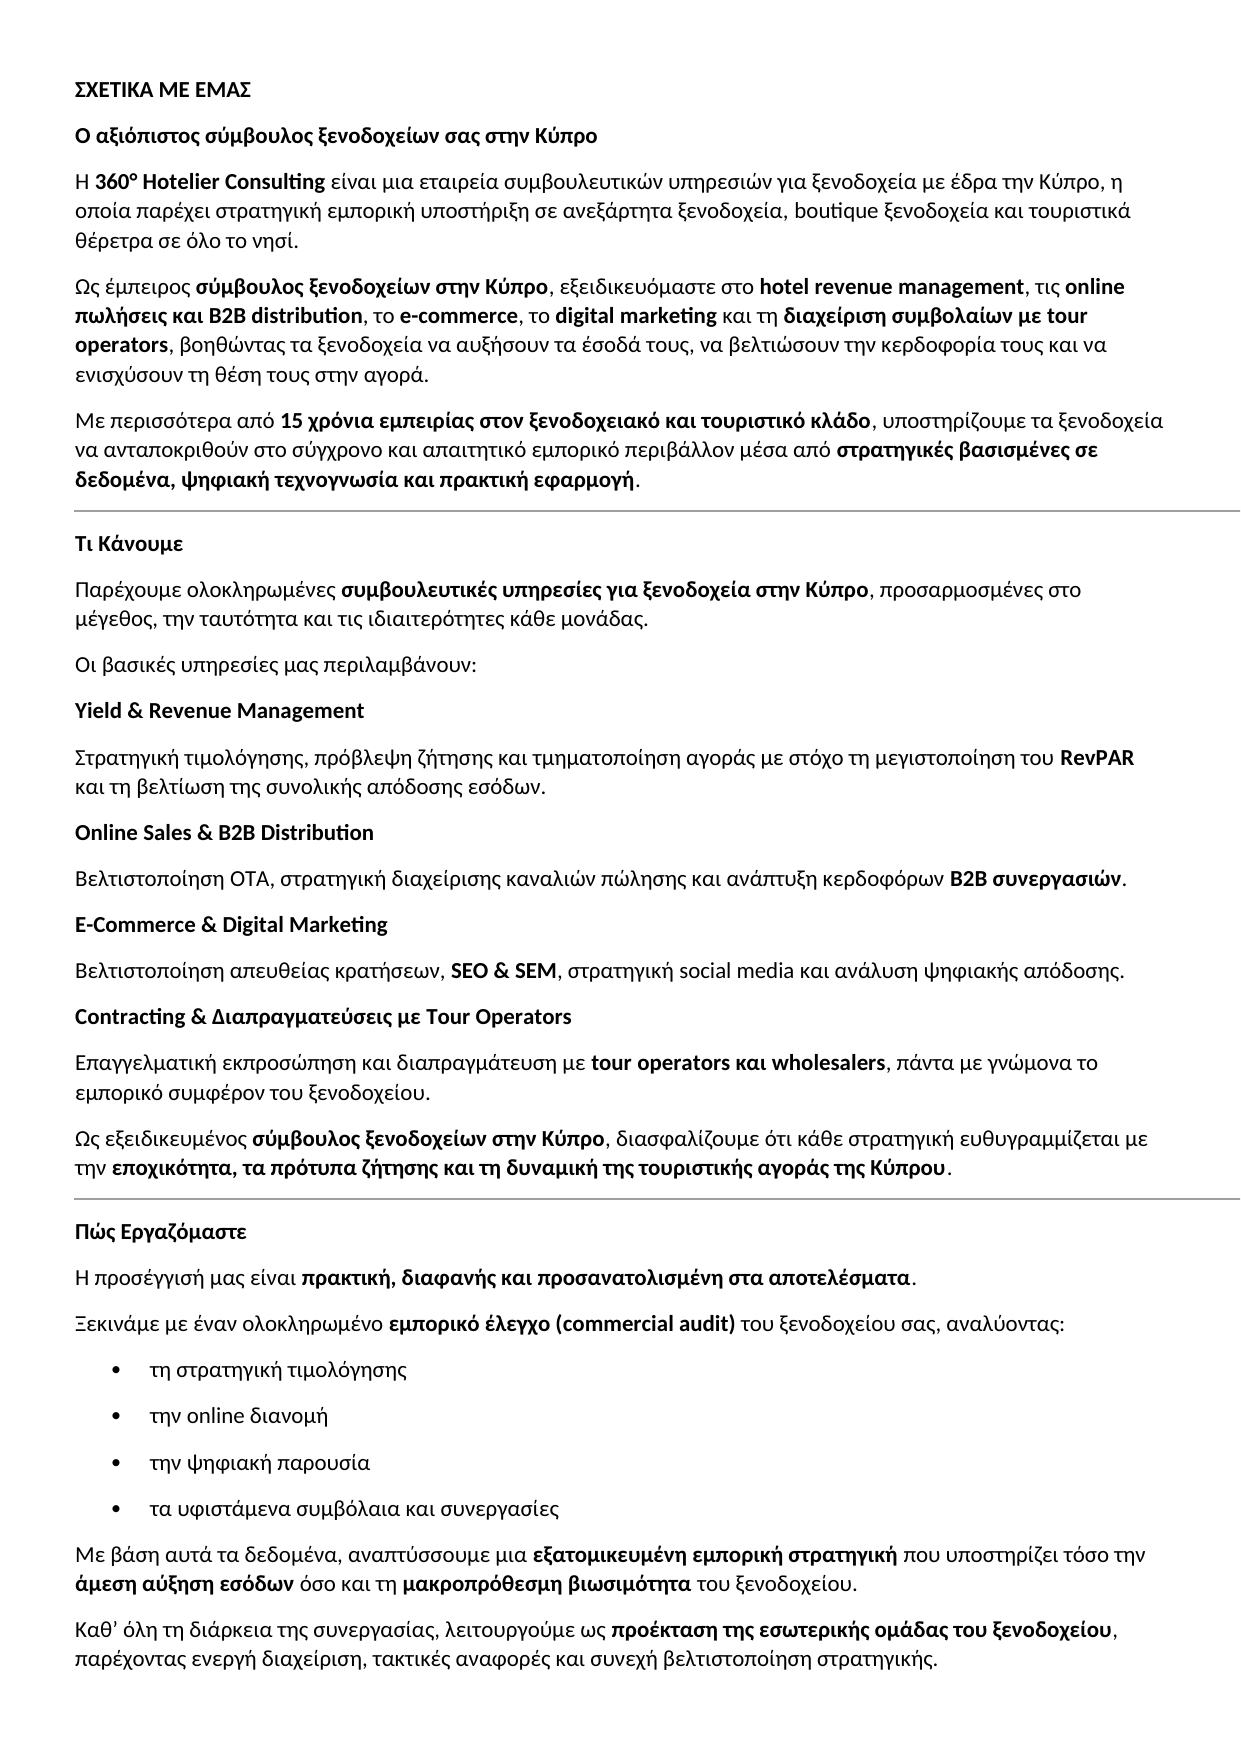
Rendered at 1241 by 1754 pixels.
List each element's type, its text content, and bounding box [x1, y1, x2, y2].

text Ξεκινάμε με έναν ολοκληρωμένο εμπορικό έλεγχο (commercial audit) του ξενοδοχείου σας, αναλύοντας: [75, 1309, 1165, 1338]
text Η προσέγγισή μας είναι πρακτική, διαφανής και προσανατολισμένη στα αποτελέσματα. [75, 1263, 1165, 1292]
text E-Commerce & Digital Marketing [75, 910, 1165, 938]
list τη στρατηγική τιμολόγησης [112, 1356, 1165, 1384]
text Καθ’ όλη τη διάρκεια της συνεργασίας, λειτουργούμε ως προέκταση της εσωτερικής ομάδας του ξενοδοχείου, παρέχοντας ενεργή διαχείριση, τακτικές αναφορές και συνεχή βελτιστοποίηση στρατηγικής. [75, 1615, 1165, 1673]
text Οι βασικές υπηρεσίες μας περιλαμβάνουν: [75, 651, 1165, 679]
text Βελτιστοποίηση OTA, στρατηγική διαχείρισης καναλιών πώλησης και ανάπτυξη κερδοφόρων B2B συνεργασιών. [75, 864, 1165, 892]
list τα υφιστάμενα συμβόλαια και συνεργασίες [112, 1494, 1165, 1522]
text Yield & Revenue Management [75, 697, 1165, 725]
text Βελτιστοποίηση απευθείας κρατήσεων, SEO & SEM, στρατηγική social media και ανάλυση ψηφιακής απόδοσης. [75, 956, 1165, 984]
text Με περισσότερα από 15 χρόνια εμπειρίας στον ξενοδοχειακό και τουριστικό κλάδο, υποστηρίζουμε τα ξενοδοχεία να ανταποκριθούν στο σύγχρονο και απαιτητικό εμπορικό περιβάλλον μέσα από στρατηγικές βασισμένες σε δεδομένα, ψηφιακή τεχνογνωσία και πρακτική εφαρμογή. [75, 406, 1165, 493]
text Ο αξιόπιστος σύμβουλος ξενοδοχείων σας στην Κύπρο [75, 121, 1165, 149]
text ΣΧΕΤΙΚΑ ΜΕ ΕΜΑΣ [75, 75, 1165, 103]
text Πώς Εργαζόμαστε [75, 1217, 1165, 1246]
list την online διανομή [112, 1402, 1165, 1430]
text Με βάση αυτά τα δεδομένα, αναπτύσσουμε μια εξατομικευμένη εμπορική στρατηγική που υποστηρίζει τόσο την άμεση αύξηση εσόδων όσο και τη μακροπρόθεσμη βιωσιμότητα του ξενοδοχείου. [75, 1540, 1165, 1597]
text Στρατηγική τιμολόγησης, πρόβλεψη ζήτησης και τμηματοποίηση αγοράς με στόχο τη μεγιστοποίηση του RevPAR και τη βελτίωση της συνολικής απόδοσης εσόδων. [75, 743, 1165, 800]
text Online Sales & B2B Distribution [75, 818, 1165, 846]
text Παρέχουμε ολοκληρωμένες συμβουλευτικές υπηρεσίες για ξενοδοχεία στην Κύπρο, προσαρμοσμένες στο μέγεθος, την ταυτότητα και τις ιδιαιτερότητες κάθε μονάδας. [75, 575, 1165, 633]
text Ως έμπειρος σύμβουλος ξενοδοχείων στην Κύπρο, εξειδικευόμαστε στο hotel revenue management, τις online πωλήσεις και B2B distribution, το e-commerce, το digital marketing και τη διαχείριση συμβολαίων με tour operators, βοηθώντας τα ξενοδοχεία να αυξήσουν τα έσοδά τους, να βελτιώσουν την κερδοφορία τους και να ενισχύσουν τη θέση τους στην αγορά. [75, 272, 1165, 388]
text Ως εξειδικευμένος σύμβουλος ξενοδοχείων στην Κύπρο, διασφαλίζουμε ότι κάθε στρατηγική ευθυγραμμίζεται με την εποχικότητα, τα πρότυπα ζήτησης και τη δυναμική της τουριστικής αγοράς της Κύπρου. [75, 1124, 1165, 1181]
text Τι Κάνουμε [75, 529, 1165, 557]
list την ψηφιακή παρουσία [112, 1448, 1165, 1476]
text Contracting & Διαπραγματεύσεις με Tour Operators [75, 1002, 1165, 1030]
text Η 360° Hotelier Consulting είναι μια εταιρεία συμβουλευτικών υπηρεσιών για ξενοδοχεία με έδρα την Κύπρο, η οποία παρέχει στρατηγική εμπορική υποστήριξη σε ανεξάρτητα ξενοδοχεία, boutique ξενοδοχεία και τουριστικά θέρετρα σε όλο το νησί. [75, 167, 1165, 254]
text Επαγγελματική εκπροσώπηση και διαπραγμάτευση με tour operators και wholesalers, πάντα με γνώμονα το εμπορικό συμφέρον του ξενοδοχείου. [75, 1048, 1165, 1106]
